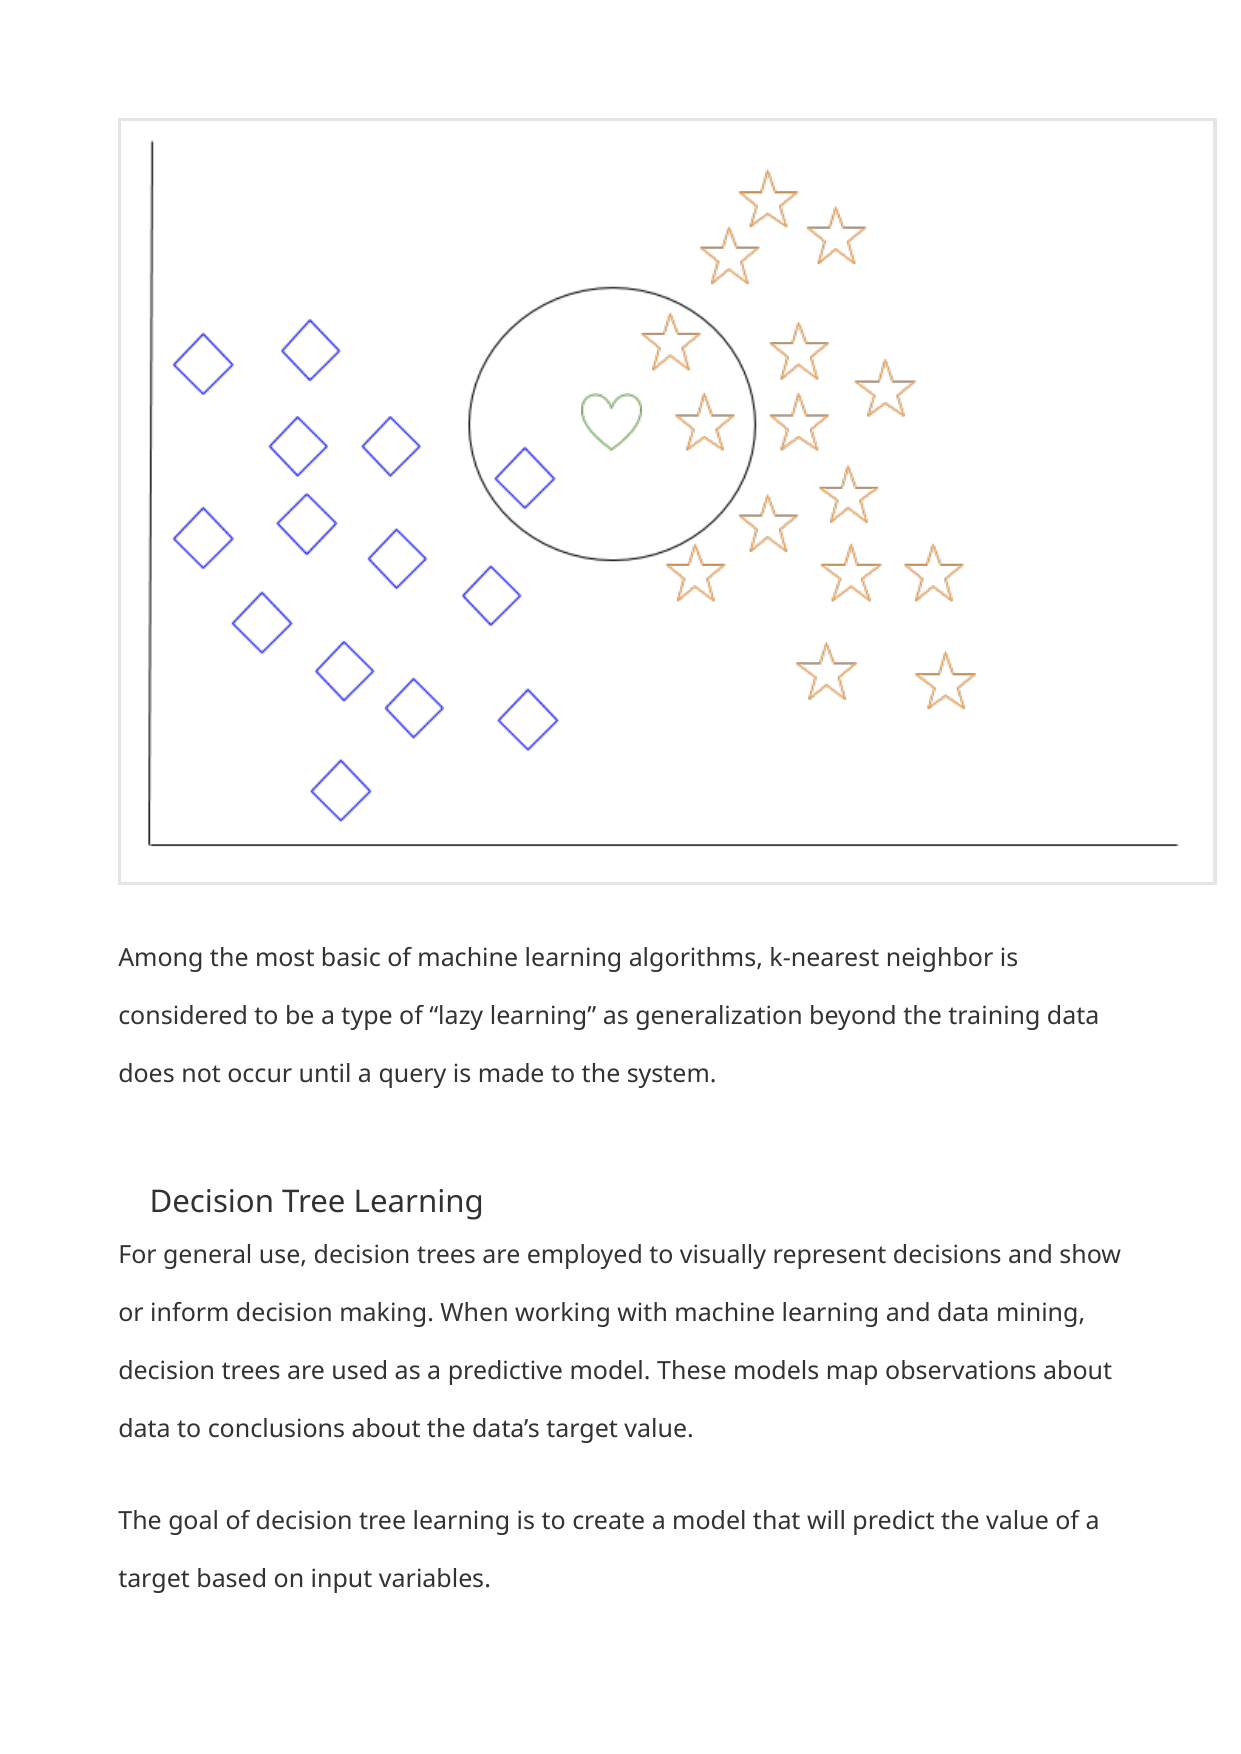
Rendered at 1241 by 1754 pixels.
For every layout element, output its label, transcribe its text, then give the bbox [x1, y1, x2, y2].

picture [124, 124, 1211, 880]
text For general use, decision trees are employed to visually represent decisions and show or inform decision making. When working with machine learning and data mining, decision trees are used as a predictive model. These models map observations about data to conclusions about the data’s target value. [118, 1237, 1122, 1444]
subtitle Decision Tree Learning [149, 1179, 1091, 1221]
text The goal of decision tree learning is to create a model that will predict the value of a target based on input variables. [118, 1503, 1122, 1594]
text Among the most basic of machine learning algorithms, k-nearest neighbor is considered to be a type of “lazy learning” as generalization beyond the training data does not occur until a query is made to the system. [118, 940, 1122, 1089]
